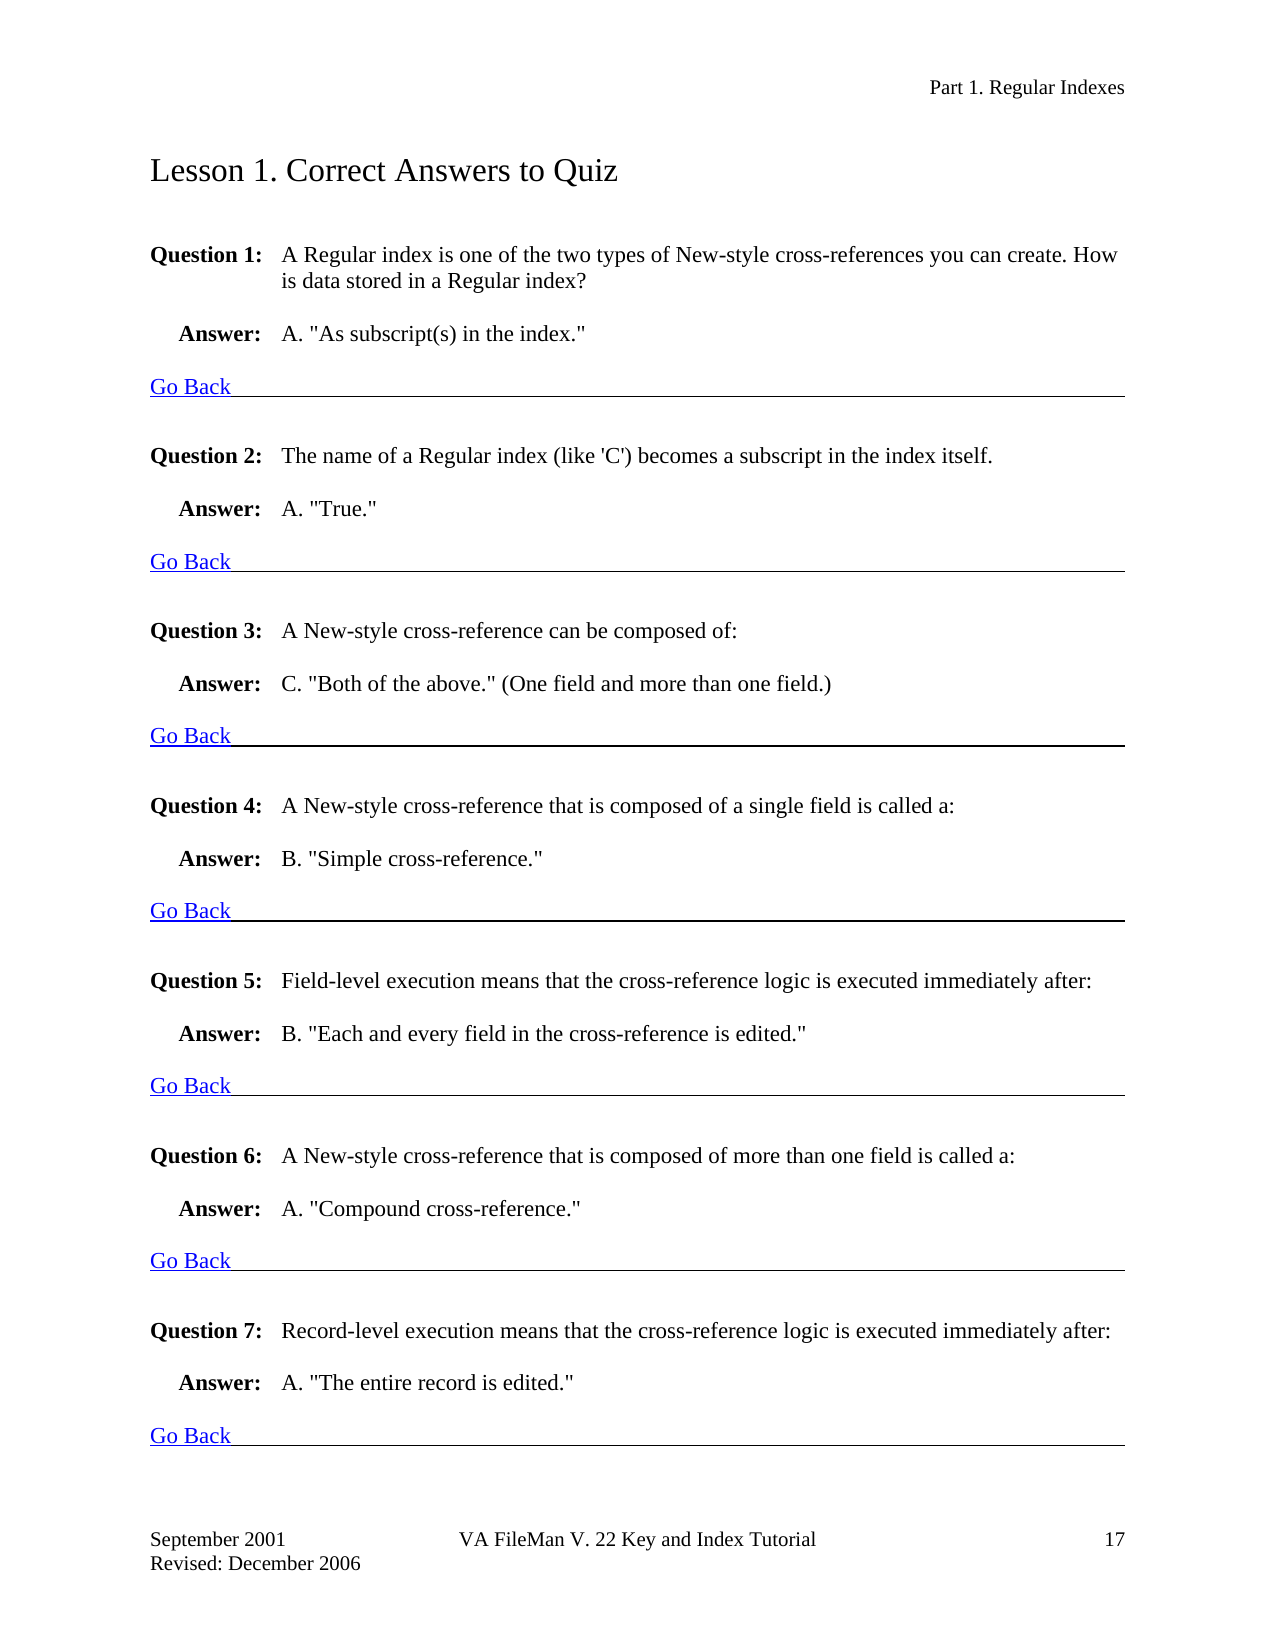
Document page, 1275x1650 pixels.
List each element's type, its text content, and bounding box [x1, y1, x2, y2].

text Go Back [150, 548, 1125, 571]
text Answer: A. "Compound cross-reference." [150, 1194, 1125, 1221]
text Go Back [150, 373, 1125, 396]
text Question 7: Record-level execution means that the cross-reference logic is executed immediately after: [150, 1317, 1125, 1343]
text Answer: A. "As subscript(s) in the index." [150, 320, 1125, 346]
text Lesson 1. Correct Answers to Quiz [150, 150, 1125, 188]
text Go Back [150, 897, 1125, 920]
text Go Back [150, 723, 1125, 745]
text Answer: A. "The entire record is edited." [150, 1369, 1125, 1396]
text Question 6: A New-style cross-reference that is composed of more than one field is called a: [150, 1142, 1125, 1168]
text Question 1: A Regular index is one of the two types of New-style cross-references you can create. How is data stored in a Regular index? [150, 241, 1125, 294]
text Go Back [150, 1247, 1125, 1270]
text Go Back [150, 1422, 1125, 1445]
text Question 4: A New-style cross-reference that is composed of a single field is called a: [150, 792, 1125, 818]
text Answer: B. "Each and every field in the cross-reference is edited." [150, 1020, 1125, 1046]
text Go Back [150, 1072, 1125, 1095]
text Question 2: The name of a Regular index (like 'C') becomes a subscript in the index itself. [150, 442, 1125, 469]
text Question 3: A New-style cross-reference can be composed of: [150, 617, 1125, 643]
text Question 5: Field-level execution means that the cross-reference logic is executed immediately after: [150, 967, 1125, 993]
text Answer: A. "True." [150, 495, 1125, 521]
text Answer: B. "Simple cross-reference." [150, 845, 1125, 871]
text Answer: C. "Both of the above." (One field and more than one field.) [150, 670, 1125, 696]
